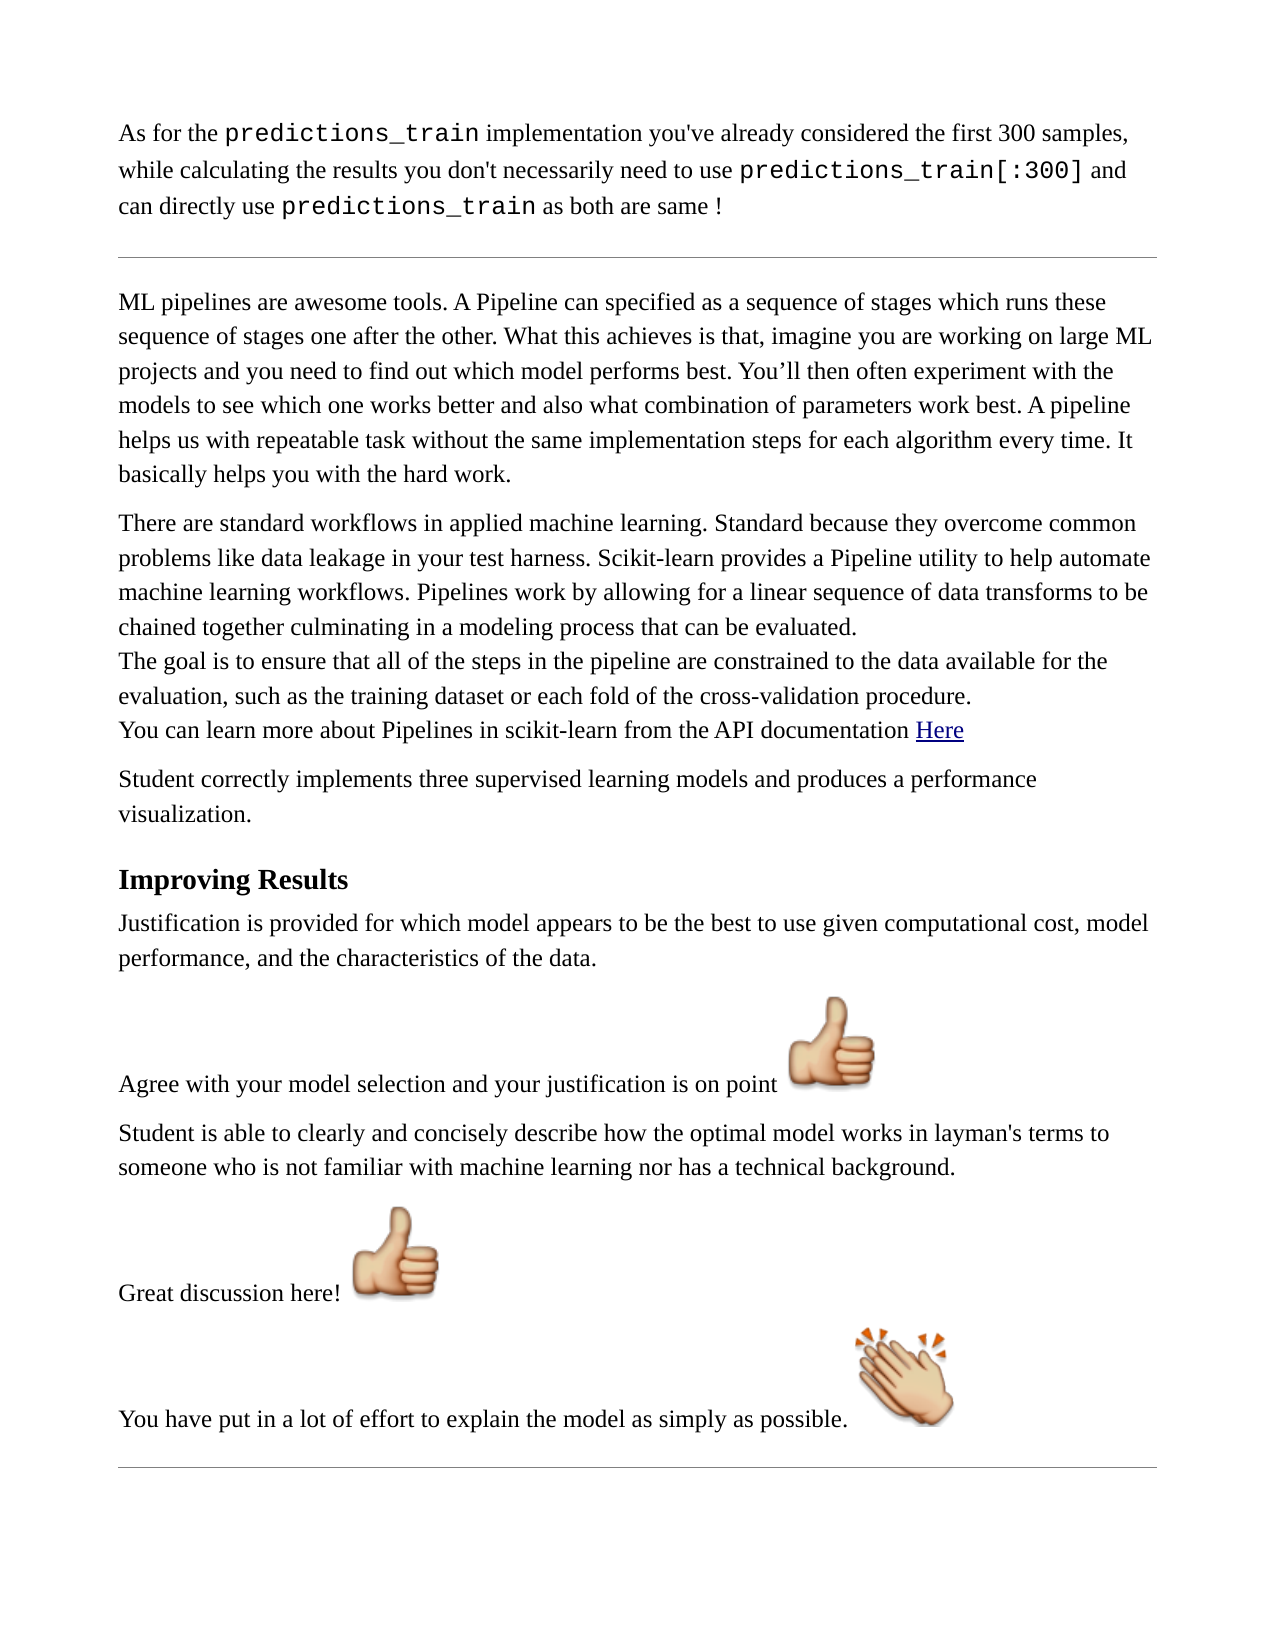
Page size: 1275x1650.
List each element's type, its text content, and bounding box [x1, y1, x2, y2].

text As for the predictions_train implementation you've already considered the first 300 samples, while calculating the results you don't necessarily need to use predictions_train[:300] and can directly use predictions_train as both are same ! [118, 118, 1157, 222]
text Agree with your model selection and your justification is on point [118, 992, 1157, 1097]
text Student is able to clearly and concisely describe how the optimal model works in layman's terms to someone who is not familiar with machine learning nor has a technical background. [118, 1118, 1157, 1181]
picture [783, 992, 884, 1092]
subtitle Improving Results [118, 862, 1157, 896]
text You have put in a lot of effort to explain the model as simply as possible. [118, 1327, 1157, 1432]
text Great discussion here! [118, 1201, 1157, 1307]
text There are standard workflows in applied machine learning. Standard because they overcome common problems like data leakage in your test harness. Scikit-learn provides a Pipeline utility to help automate machine learning workflows. Pipelines work by allowing for a linear sequence of data transforms to be chained together culminating in a modeling process that can be evaluated. The goal is to ensure that all of the steps in the pipeline are constrained to the data available for the evaluation, such as the training dataset or each fold of the cross-validation procedure. You can learn more about Pipelines in scikit-learn from the API documentation Here [118, 508, 1157, 744]
text ML pipelines are awesome tools. A Pipeline can specified as a sequence of stages which runs these sequence of stages one after the other. What this achieves is that, imagine you are working on large ML projects and you need to find out which model performs best. You’ll then often experiment with the models to see which one works better and also what combination of parameters work best. A pipeline helps us with repeatable task without the same implementation steps for each algorithm every time. It basically helps you with the hard work. [118, 287, 1157, 488]
picture [854, 1327, 955, 1427]
picture [347, 1201, 448, 1302]
text Justification is provided for which model appears to be the best to use given computational cost, model performance, and the characteristics of the data. [118, 908, 1157, 972]
text Student correctly implements three supervised learning models and produces a performance visualization. [118, 764, 1157, 828]
